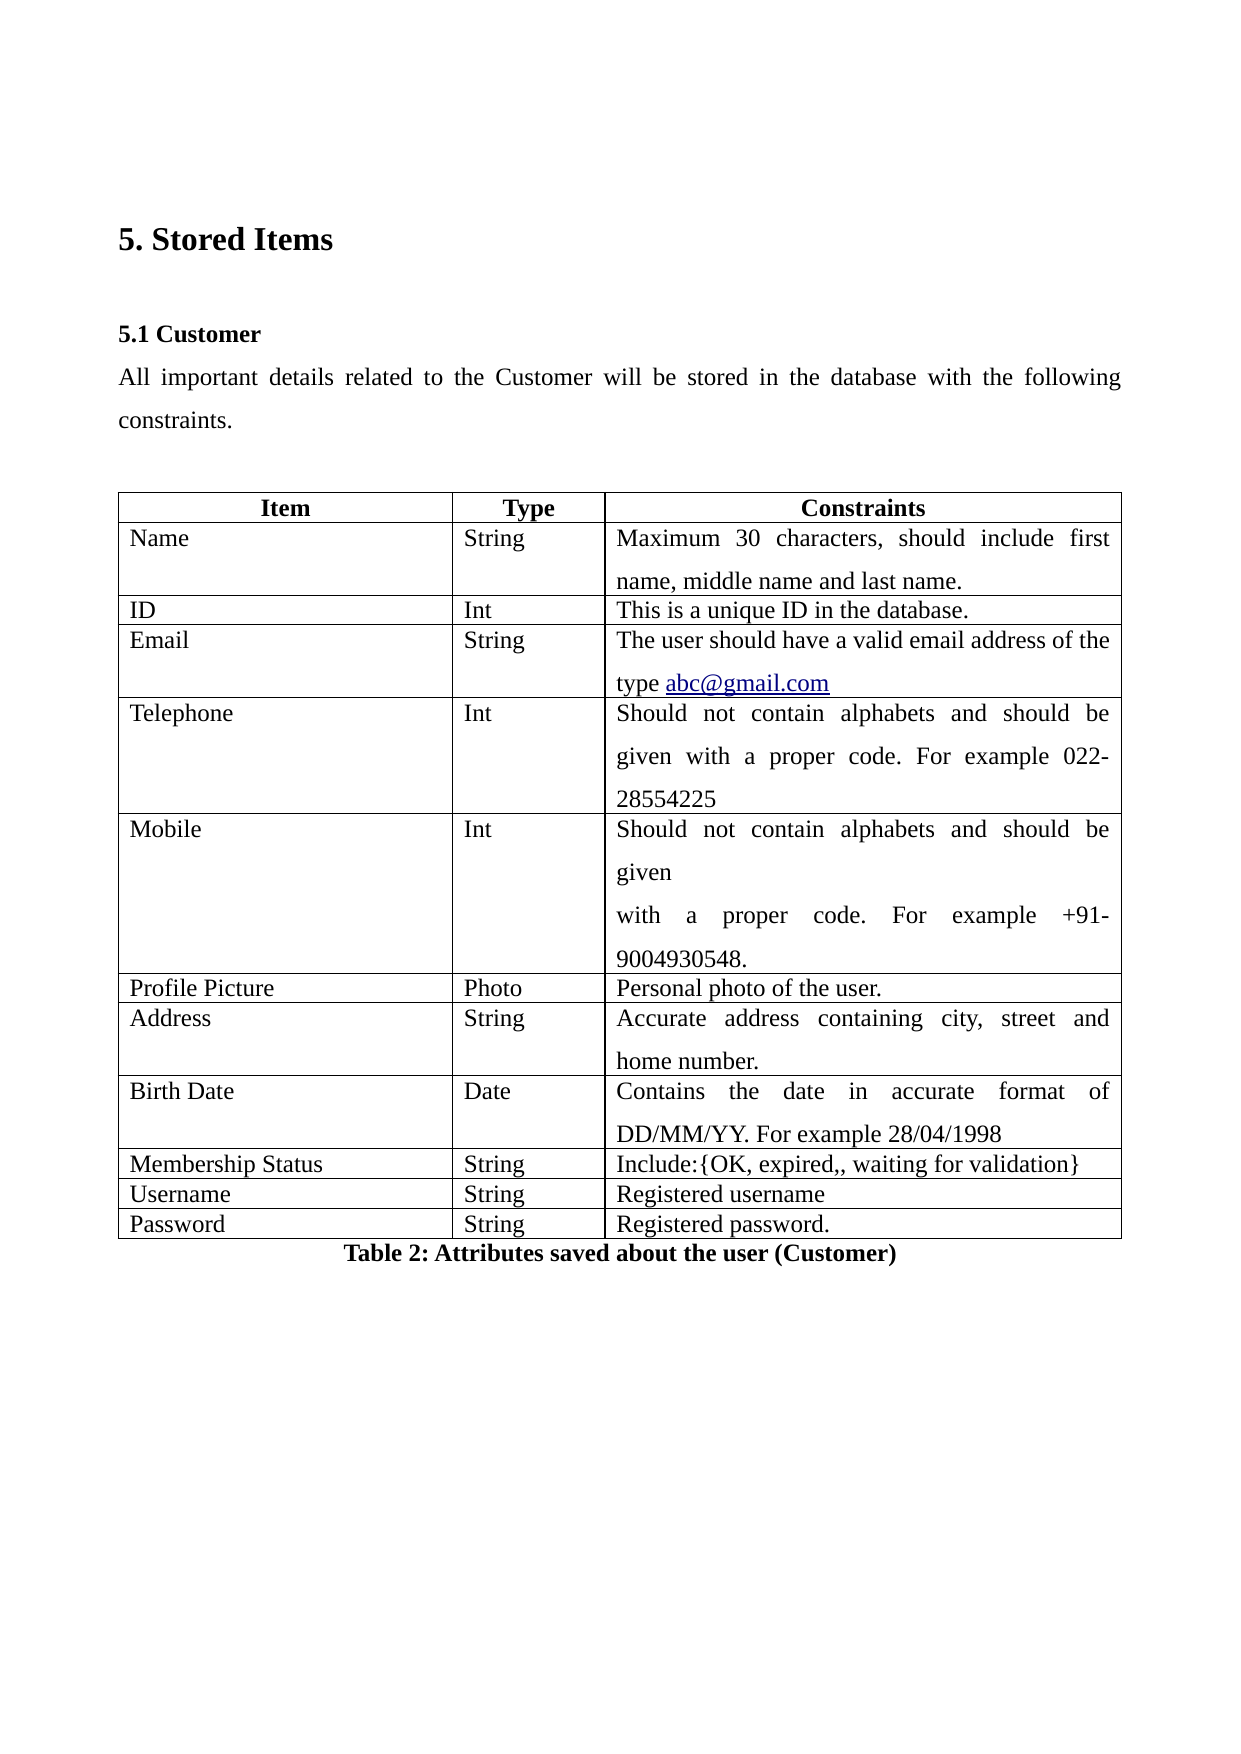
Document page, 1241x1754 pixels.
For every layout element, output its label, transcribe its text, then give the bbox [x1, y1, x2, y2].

table_header Type [453, 493, 604, 522]
table_cell String [453, 625, 604, 697]
table_cell ID [119, 596, 452, 624]
table_cell String [453, 1003, 604, 1075]
text 5.1 Customer [118, 319, 1122, 348]
table_cell Telephone [119, 698, 452, 813]
table_cell Include:{OK, expired,, waiting for validation} [606, 1149, 1121, 1178]
table_cell Registered password. [606, 1209, 1121, 1237]
table_cell The user should have a valid email address of the type abc@gmail.com [606, 625, 1121, 697]
table_cell Birth Date [119, 1076, 452, 1148]
table_cell Contains the date in accurate format of DD/MM/YY. For example 28/04/1998 [606, 1076, 1121, 1148]
table_cell Should not contain alphabets and should be given with a proper code. For example 022-28554225 [606, 698, 1121, 813]
table_cell Registered username [606, 1179, 1121, 1208]
text 5. Stored Items [118, 219, 1122, 257]
table_cell Address [119, 1003, 452, 1075]
table_cell Int [453, 814, 604, 972]
table_cell Int [453, 698, 604, 813]
table_cell Mobile [119, 814, 452, 972]
table_cell String [453, 1209, 604, 1237]
table_cell This is a unique ID in the database. [606, 596, 1121, 624]
table_cell String [453, 1179, 604, 1208]
text Table 2: Attributes saved about the user (Customer) [118, 1239, 1122, 1267]
table_cell Maximum 30 characters, should include first name, middle name and last name. [606, 523, 1121, 594]
table_cell Photo [453, 974, 604, 1002]
table_cell Password [119, 1209, 452, 1237]
table_cell String [453, 523, 604, 594]
table_cell Should not contain alphabets and should be given with a proper code. For example +91-9004930548. [606, 814, 1121, 972]
table_header Constraints [606, 493, 1121, 522]
table_cell Personal photo of the user. [606, 974, 1121, 1002]
table_cell String [453, 1149, 604, 1178]
table_cell Date [453, 1076, 604, 1148]
table_cell Accurate address containing city, street and home number. [606, 1003, 1121, 1075]
table_cell Profile Picture [119, 974, 452, 1002]
table_cell Username [119, 1179, 452, 1208]
table_cell Membership Status [119, 1149, 452, 1178]
table_cell Name [119, 523, 452, 594]
table_cell Int [453, 596, 604, 624]
text All important details related to the Customer will be stored in the database with the following constraints. [118, 362, 1122, 434]
table_header Item [119, 493, 452, 522]
table_cell Email [119, 625, 452, 697]
